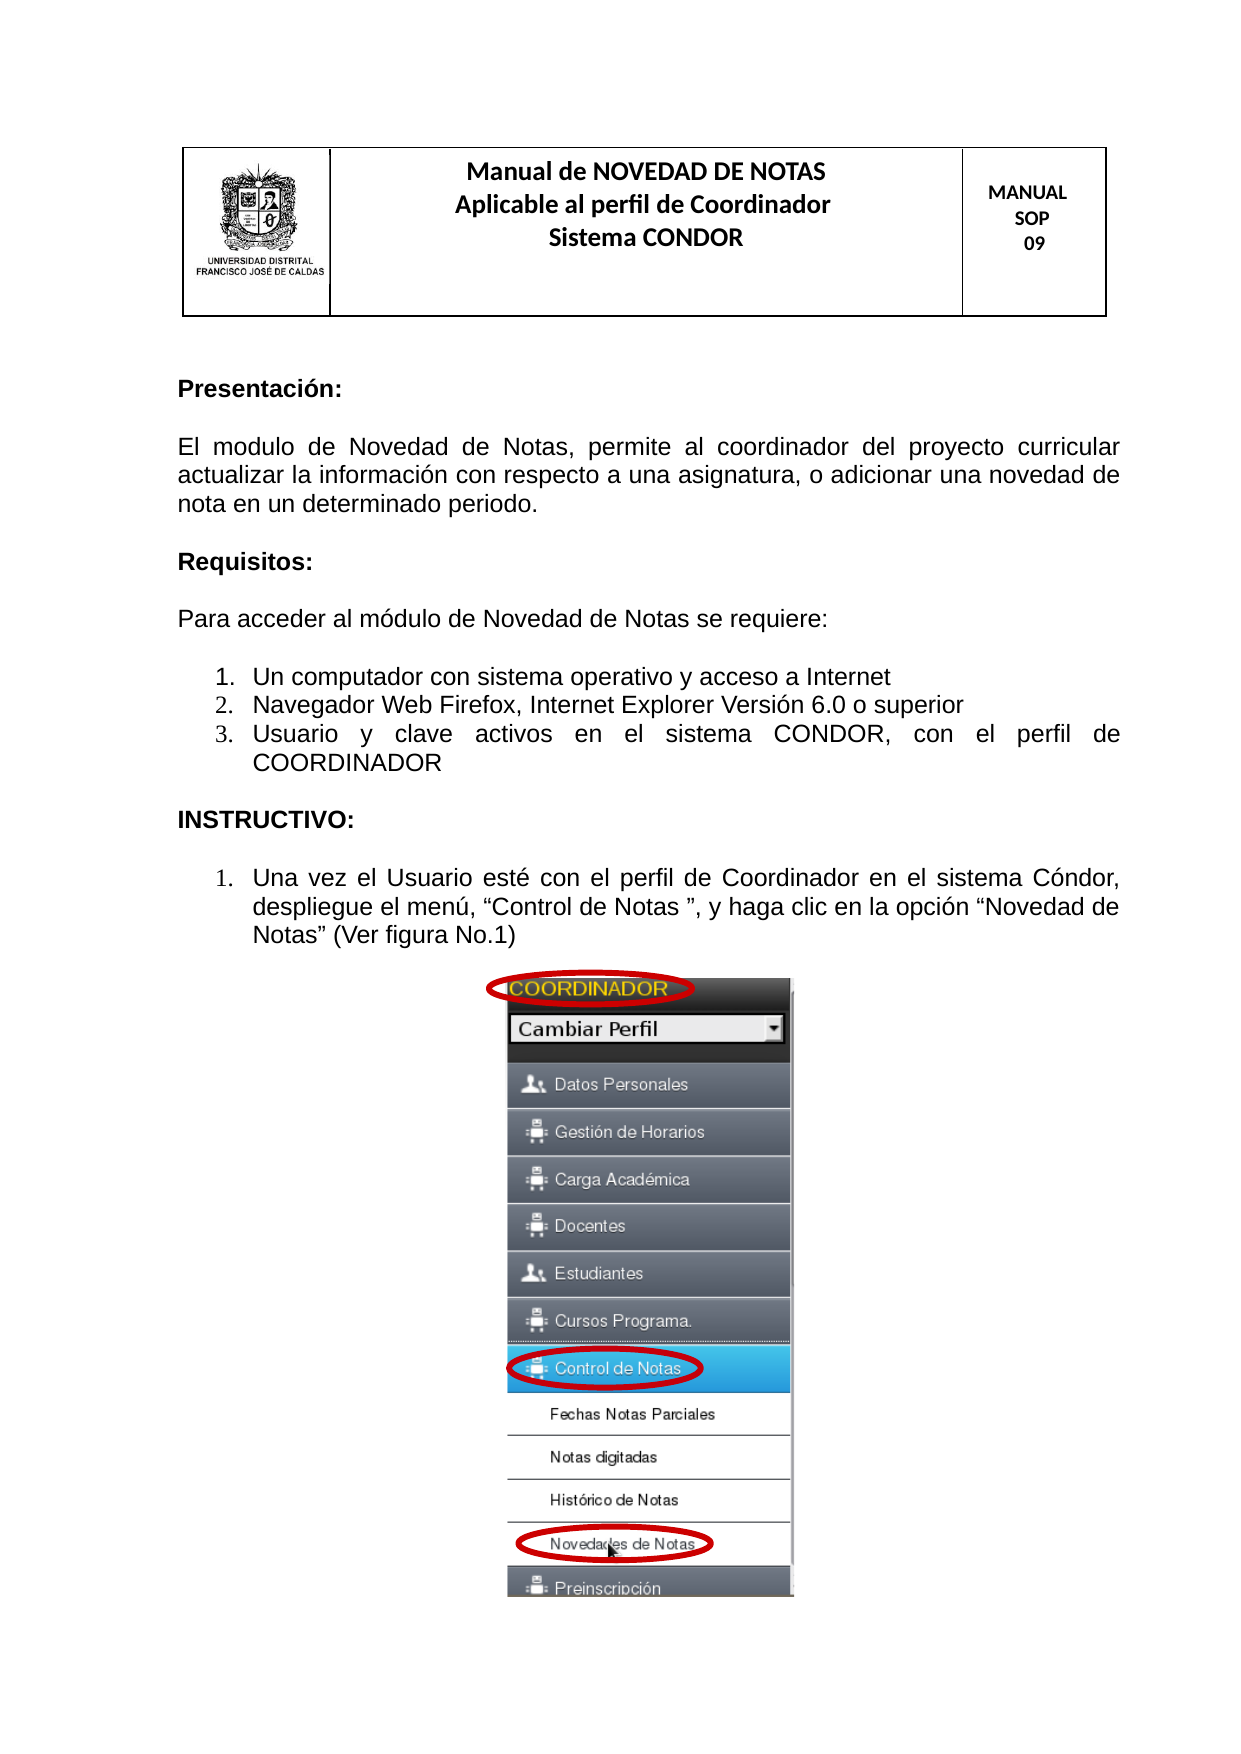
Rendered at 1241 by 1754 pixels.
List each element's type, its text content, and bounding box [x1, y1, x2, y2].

picture [505, 978, 795, 1597]
text Requisitos: [177, 546, 1122, 575]
text Para acceder al módulo de Novedad de Notas se requiere: [177, 604, 1122, 633]
text El modulo de Novedad de Notas, permite al coordinador del proyecto curricular actualizar la información con respecto a una asignatura, o adicionar una novedad de nota en un determinado periodo. [177, 431, 1122, 518]
list Usuario y clave activos en el sistema CONDOR, con el perfil de COORDINADOR [215, 719, 1122, 777]
list Una vez el Usuario esté con el perfil de Coordinador en el sistema Cóndor, despliegue el menú, “Control de Notas ”, y haga clic en la opción “Novedad de Notas” (Ver figura No.1) [215, 863, 1122, 949]
picture [188, 155, 330, 284]
list Navegador Web Firefox, Internet Explorer Versión 6.0 o superior [215, 690, 1122, 719]
text Presentación: [177, 374, 1122, 403]
text INSTRUCTIVO: [177, 805, 1122, 834]
list Un computador con sistema operativo y acceso a Internet [215, 661, 1122, 690]
picture [505, 978, 688, 1001]
